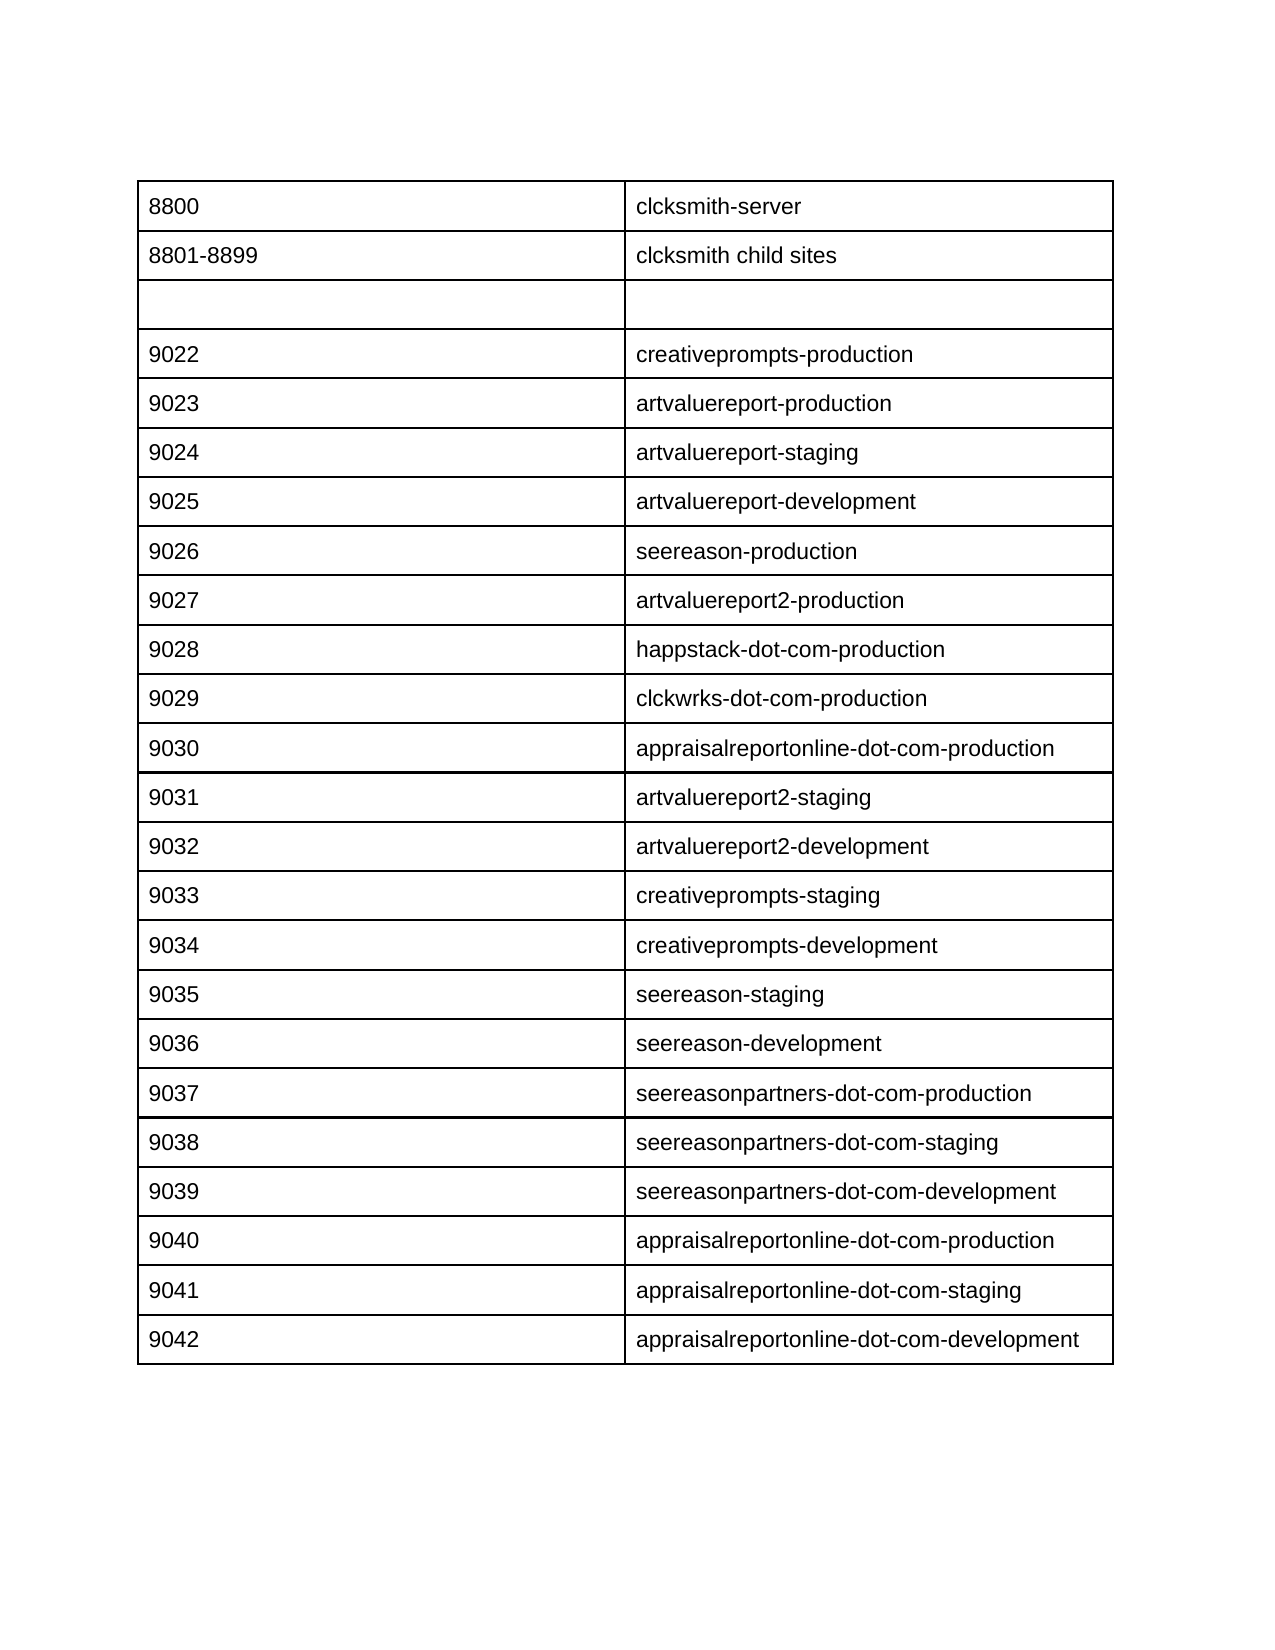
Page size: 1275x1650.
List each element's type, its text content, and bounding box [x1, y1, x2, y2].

table_cell 9024 [139, 429, 624, 476]
table_cell clckwrks-dot-com-production [626, 675, 1112, 722]
table_cell 9028 [139, 626, 624, 673]
table_cell happstack-dot-com-production [626, 626, 1112, 673]
table_header clcksmith-server [626, 182, 1112, 229]
table_cell appraisalreportonline-dot-com-development [626, 1316, 1112, 1363]
table_cell artvaluereport-production [626, 379, 1112, 427]
table_cell 9023 [139, 379, 624, 427]
table_cell seereasonpartners-dot-com-development [626, 1168, 1112, 1215]
table_cell 9029 [139, 675, 624, 722]
table_cell seereasonpartners-dot-com-production [626, 1069, 1112, 1116]
table_cell artvaluereport2-production [626, 576, 1112, 624]
table_cell 9038 [139, 1119, 624, 1166]
table_cell 9042 [139, 1316, 624, 1363]
table_cell 9037 [139, 1069, 624, 1116]
table_cell 9040 [139, 1217, 624, 1264]
table_cell 9035 [139, 971, 624, 1018]
table_cell creativeprompts-production [626, 330, 1112, 377]
table_cell creativeprompts-staging [626, 872, 1112, 919]
table_cell artvaluereport2-development [626, 823, 1112, 870]
table_cell clcksmith child sites [626, 232, 1112, 279]
table_cell 9032 [139, 823, 624, 870]
table_cell 9033 [139, 872, 624, 919]
table_cell 9025 [139, 478, 624, 525]
table_cell 9026 [139, 527, 624, 574]
table_cell 9027 [139, 576, 624, 624]
table_cell appraisalreportonline-dot-com-production [626, 724, 1112, 771]
table_cell 9034 [139, 921, 624, 968]
table_cell 9030 [139, 724, 624, 771]
table_cell seereason-staging [626, 971, 1112, 1018]
table_cell appraisalreportonline-dot-com-staging [626, 1266, 1112, 1313]
table_cell 9031 [139, 774, 624, 821]
table_cell 9022 [139, 330, 624, 377]
table_cell [139, 281, 624, 328]
table_cell seereasonpartners-dot-com-staging [626, 1119, 1112, 1166]
table_cell 8801-8899 [139, 232, 624, 279]
table_cell seereason-development [626, 1020, 1112, 1067]
table_cell seereason-production [626, 527, 1112, 574]
table_cell 9041 [139, 1266, 624, 1313]
table_cell creativeprompts-development [626, 921, 1112, 968]
table_cell artvaluereport-staging [626, 429, 1112, 476]
table_cell [626, 281, 1112, 328]
table_cell 9036 [139, 1020, 624, 1067]
table_header 8800 [139, 182, 624, 229]
table_cell artvaluereport-development [626, 478, 1112, 525]
table_cell 9039 [139, 1168, 624, 1215]
table_cell artvaluereport2-staging [626, 774, 1112, 821]
table_cell appraisalreportonline-dot-com-production [626, 1217, 1112, 1264]
